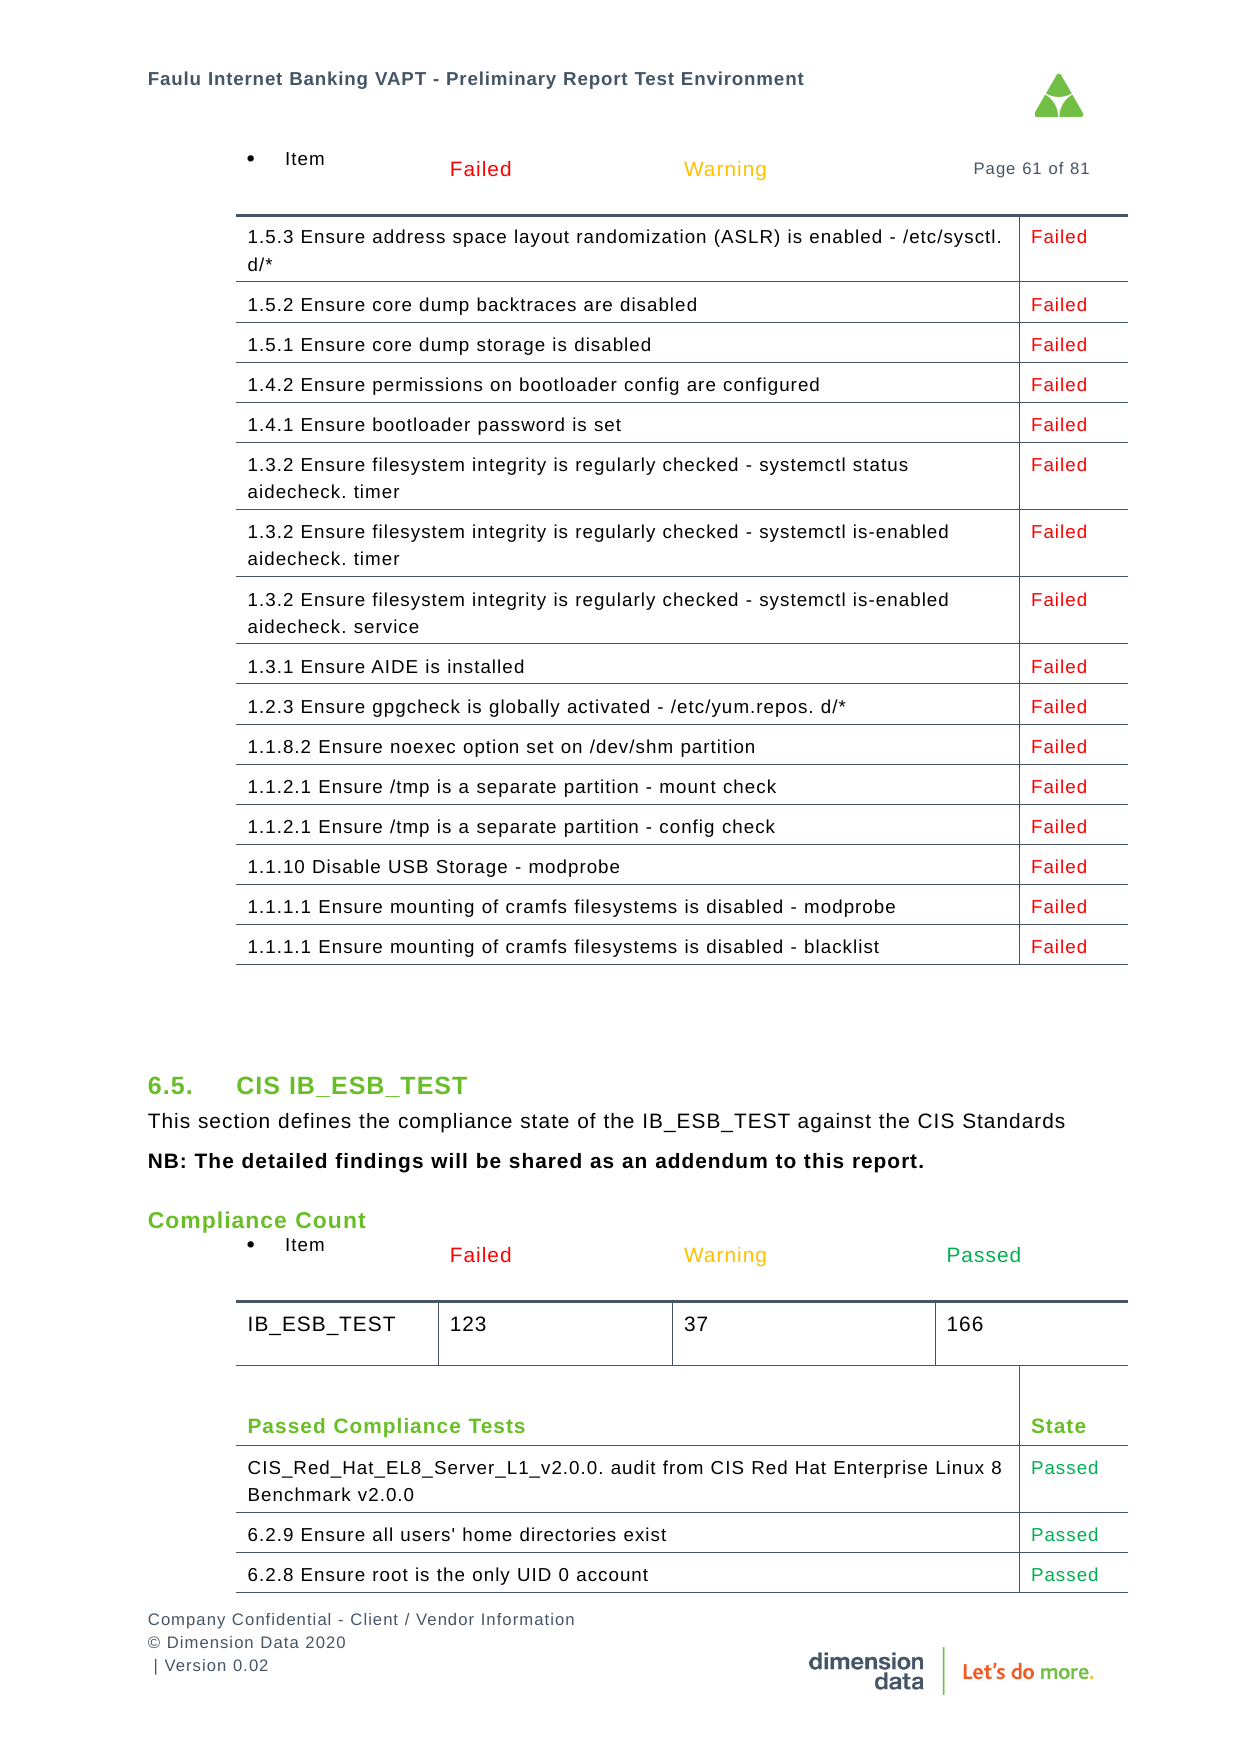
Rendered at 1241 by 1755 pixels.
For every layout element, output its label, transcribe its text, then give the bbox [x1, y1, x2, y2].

table_cell 1.1.1.1 Ensure mounting of cramfs filesystems is disabled - blacklist [236, 925, 1019, 964]
table_cell 123 [439, 1303, 672, 1365]
table_cell Failed [1020, 765, 1128, 804]
table_header Passed [935, 148, 1128, 214]
table_header Failed [438, 1233, 673, 1300]
table_cell 1.2.3 Ensure gpgcheck is globally activated - /etc/yum.repos. d/* [236, 684, 1019, 723]
table_cell 1.3.2 Ensure filesystem integrity is regularly checked - systemctl is-enabled aidecheck. service [236, 577, 1019, 643]
table_cell Failed [1020, 403, 1128, 442]
table_cell Passed Compliance Tests [236, 1366, 1019, 1444]
table_cell Failed [1020, 644, 1128, 683]
subtitle Compliance Count [148, 1204, 1093, 1233]
table_header Item [236, 148, 438, 214]
table_cell Failed [1020, 443, 1128, 509]
table_header Passed [935, 1233, 1128, 1300]
table_header Failed [438, 148, 673, 214]
table_cell Failed [1020, 925, 1128, 964]
table_cell Passed [1020, 1513, 1128, 1552]
table_cell Failed [1020, 684, 1128, 723]
table_cell 6.2.8 Ensure root is the only UID 0 account [236, 1553, 1019, 1592]
table_cell CIS_Red_Hat_EL8_Server_L1_v2.0.0. audit from CIS Red Hat Enterprise Linux 8 Benchmark v2.0.0 [236, 1446, 1019, 1512]
table_cell IB_ESB_TEST [236, 1303, 438, 1365]
table_cell State [1020, 1366, 1128, 1444]
table_cell 1.1.8.2 Ensure noexec option set on /dev/shm partition [236, 725, 1019, 763]
table_cell Failed [1020, 510, 1128, 576]
table_cell Passed [1020, 1553, 1128, 1592]
table_cell 1.1.2.1 Ensure /tmp is a separate partition - config check [236, 805, 1019, 844]
table_cell Failed [1020, 805, 1128, 844]
table_cell 1.1.2.1 Ensure /tmp is a separate partition - mount check [236, 765, 1019, 804]
table_cell Failed [1020, 363, 1128, 402]
table_cell Passed [1020, 1446, 1128, 1512]
table_cell 166 [936, 1303, 1128, 1365]
table_cell 1.3.2 Ensure filesystem integrity is regularly checked - systemctl status aidecheck. timer [236, 443, 1019, 509]
table_cell Failed [1020, 282, 1128, 321]
table_cell 1.5.1 Ensure core dump storage is disabled [236, 323, 1019, 361]
table_cell 37 [673, 1303, 935, 1365]
table_cell 1.1.1.1 Ensure mounting of cramfs filesystems is disabled - modprobe [236, 885, 1019, 924]
table_cell Failed [1020, 217, 1128, 281]
table_cell Failed [1020, 885, 1128, 924]
table_cell 1.5.3 Ensure address space layout randomization (ASLR) is enabled - /etc/sysctl. d/* [236, 217, 1019, 281]
text This section defines the compliance state of the IB_ESB_TEST against the CIS Standards [148, 1106, 1093, 1133]
table_cell Failed [1020, 577, 1128, 643]
table_header Warning [673, 1233, 935, 1300]
table_cell Failed [1020, 845, 1128, 884]
table_cell 1.4.2 Ensure permissions on bootloader config are configured [236, 363, 1019, 402]
table_cell 6.2.9 Ensure all users' home directories exist [236, 1513, 1019, 1552]
table_cell 1.3.1 Ensure AIDE is installed [236, 644, 1019, 683]
table_header Item [236, 1233, 438, 1300]
table_cell Failed [1020, 323, 1128, 361]
table_cell Failed [1020, 725, 1128, 763]
table_cell 1.1.10 Disable USB Storage - modprobe [236, 845, 1019, 884]
table_cell 1.3.2 Ensure filesystem integrity is regularly checked - systemctl is-enabled aidecheck. timer [236, 510, 1019, 576]
text NB: The detailed findings will be shared as an addendum to this report. [148, 1146, 1093, 1173]
subtitle CIS IB_ESB_TEST [148, 1069, 1093, 1100]
table_cell 1.4.1 Ensure bootloader password is set [236, 403, 1019, 442]
table_header Warning [673, 148, 935, 214]
table_cell 1.5.2 Ensure core dump backtraces are disabled [236, 282, 1019, 321]
